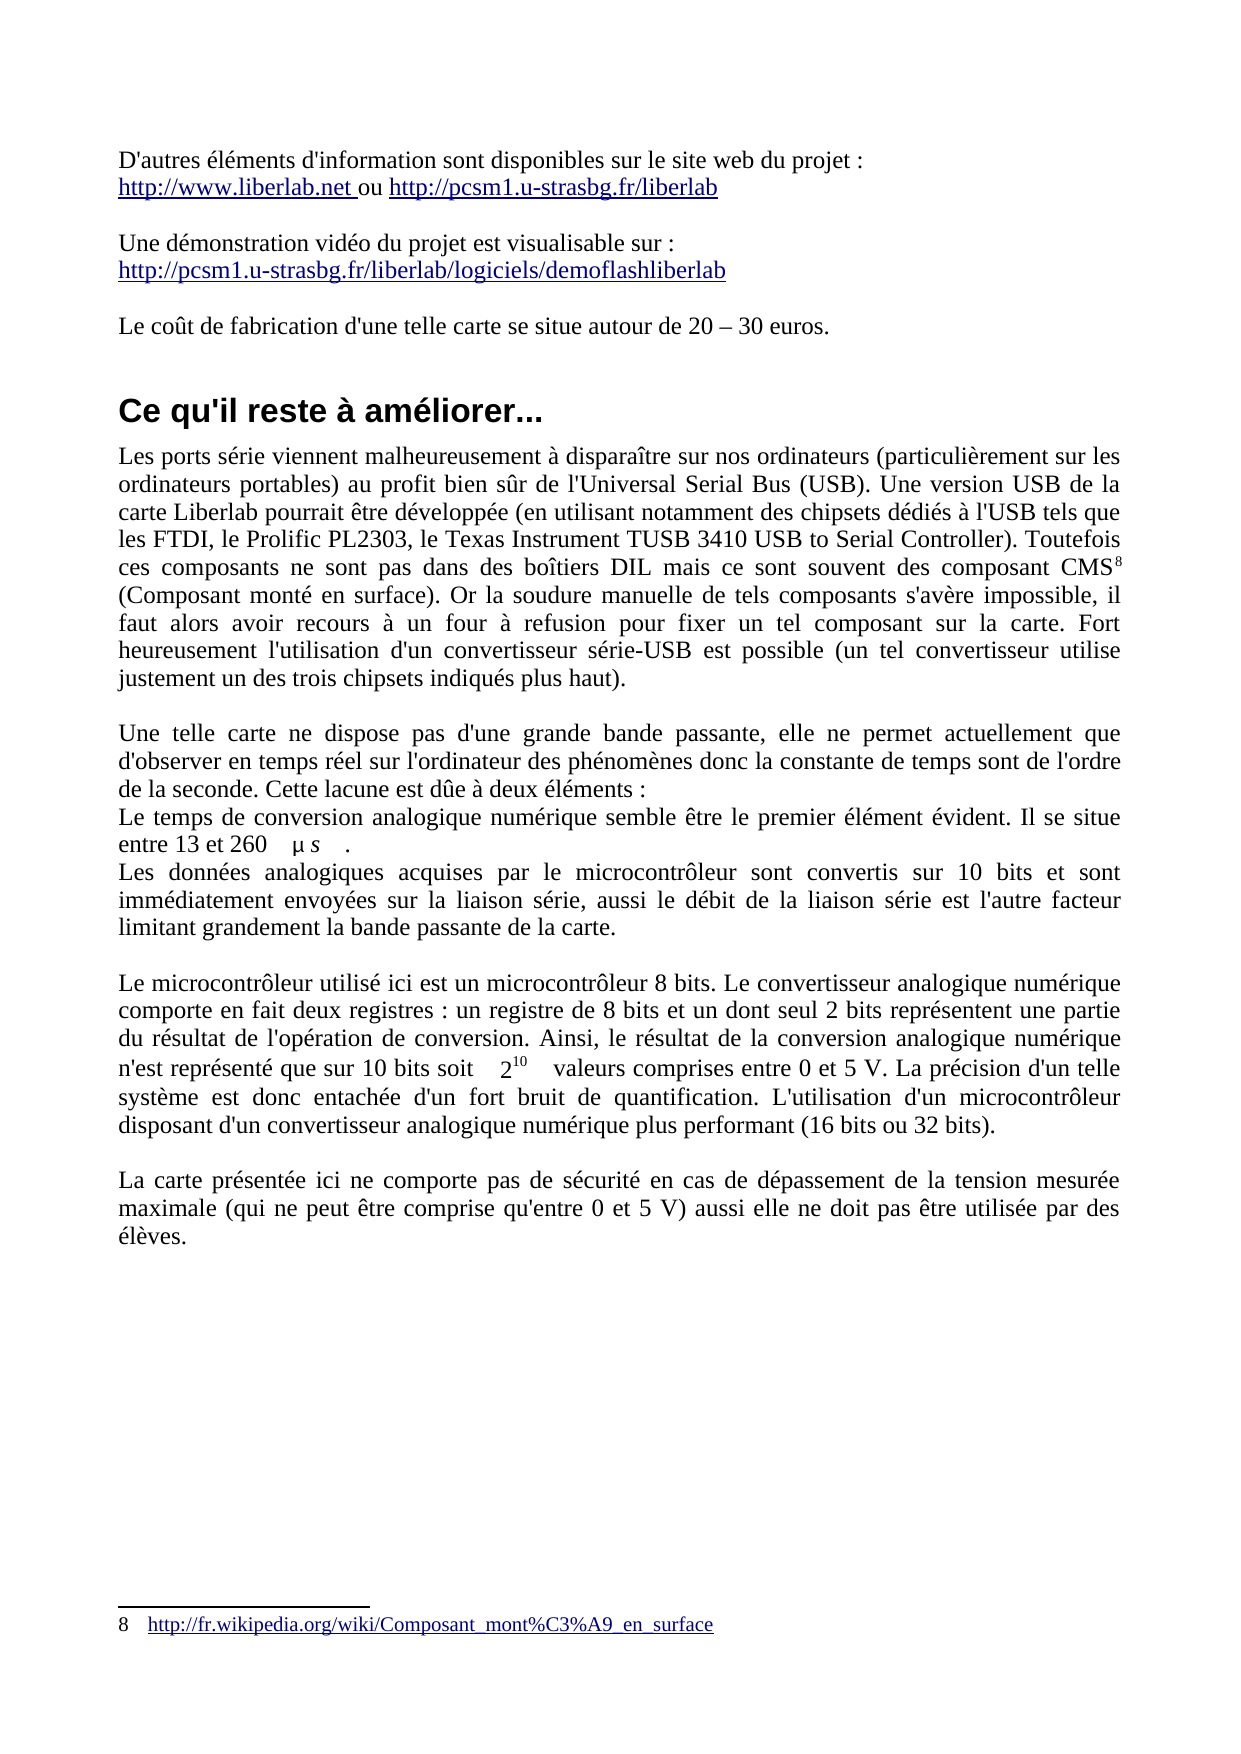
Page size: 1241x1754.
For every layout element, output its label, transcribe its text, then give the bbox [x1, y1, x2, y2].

text D'autres éléments d'information sont disponibles sur le site web du projet : [118, 146, 1122, 173]
text http://pcsm1.u-strasbg.fr/liberlab/logiciels/demoflashliberlab [118, 257, 1122, 284]
subtitle Ce qu'il reste à améliorer... [118, 392, 1122, 430]
text Le coût de fabrication d'une telle carte se situe autour de 20 – 30 euros. [118, 312, 1122, 340]
text Les ports série viennent malheureusement à disparaître sur nos ordinateurs (particulièrement sur les ordinateurs portables) au profit bien sûr de l'Universal Serial Bus (USB). Une version USB de la carte Liberlab pourrait être développée (en utilisant notamment des chipsets dédiés à l'USB tels que les FTDI, le Prolific PL2303, le Texas Instrument TUSB 3410 USB to Serial Controller). Toutefois ces composants ne sont pas dans des boîtiers DIL mais ce sont souvent des composant CMS (Composant monté en surface). Or la soudure manuelle de tels composants s'avère impossible, il faut alors avoir recours à un four à refusion pour fixer un tel composant sur la carte. Fort heureusement l'utilisation d'un convertisseur série-USB est possible (un tel convertisseur utilise justement un des trois chipsets indiqués plus haut). [118, 442, 1122, 692]
text http://www.liberlab.net ou http://pcsm1.u-strasbg.fr/liberlab [118, 173, 1122, 201]
text Les données analogiques acquises par le microcontrôleur sont convertis sur 10 bits et sont immédiatement envoyées sur la liaison série, aussi le débit de la liaison série est l'autre facteur limitant grandement la bande passante de la carte. [118, 858, 1122, 941]
text Le microcontrôleur utilisé ici est un microcontrôleur 8 bits. Le convertisseur analogique numérique comporte en fait deux registres : un registre de 8 bits et un dont seul 2 bits représentent une partie du résultat de l'opération de conversion. Ainsi, le résultat de la conversion analogique numérique n'est représenté que sur 10 bits soit valeurs comprises entre 0 et 5 V. La précision d'un telle système est donc entachée d'un fort bruit de quantification. L'utilisation d'un microcontrôleur disposant d'un convertisseur analogique numérique plus performant (16 bits ou 32 bits). [118, 969, 1122, 1139]
text Une démonstration vidéo du projet est visualisable sur : [118, 229, 1122, 257]
text Le temps de conversion analogique numérique semble être le premier élément évident. Il se situe entre 13 et 260 . [118, 803, 1122, 858]
text Une telle carte ne dispose pas d'une grande bande passante, elle ne permet actuellement que d'observer en temps réel sur l'ordinateur des phénomènes donc la constante de temps sont de l'ordre de la seconde. Cette lacune est dûe à deux éléments : [118, 719, 1122, 803]
text La carte présentée ici ne comporte pas de sécurité en cas de dépassement de la tension mesurée maximale (qui ne peut être comprise qu'entre 0 et 5 V) aussi elle ne doit pas être utilisée par des élèves. [118, 1166, 1122, 1249]
text http://fr.wikipedia.org/wiki/Composant_mont%C3%A9_en_surface [118, 1613, 1122, 1636]
